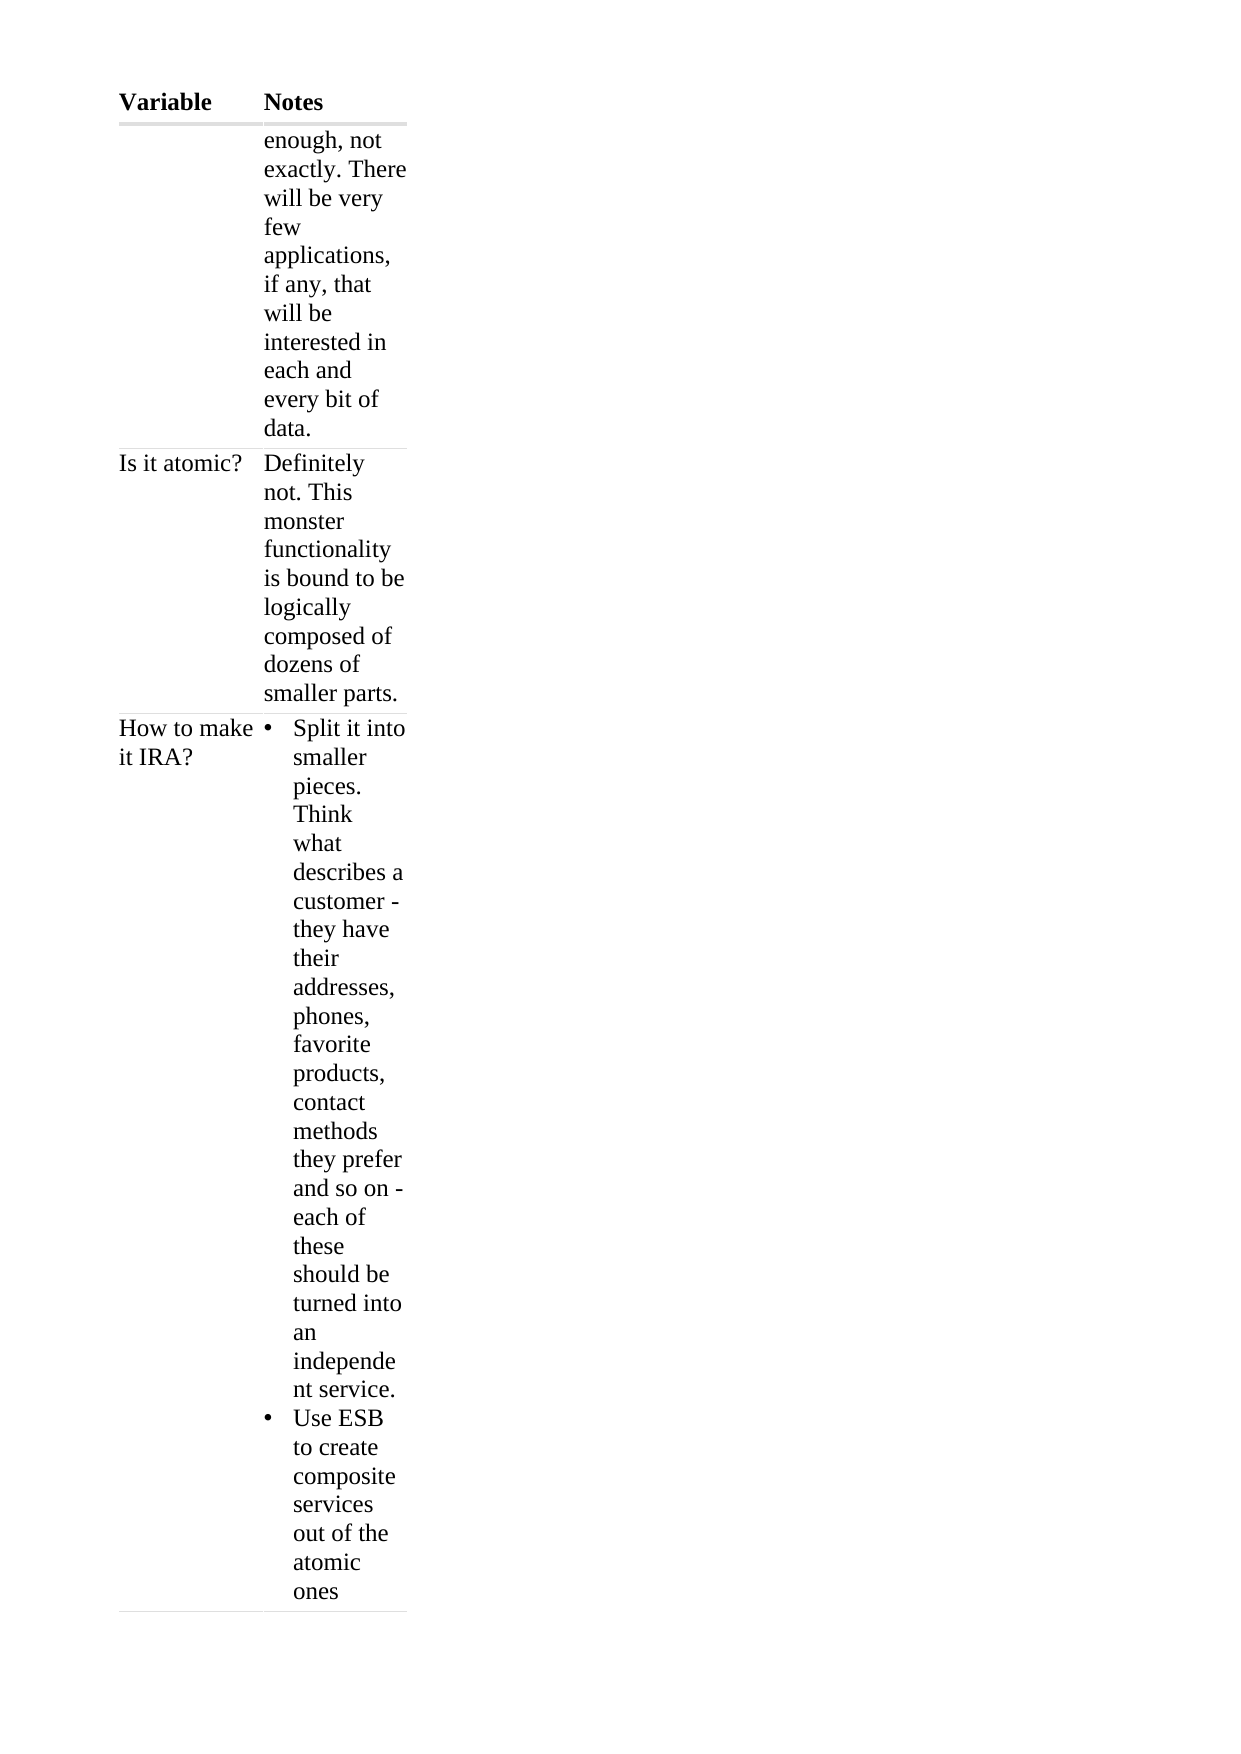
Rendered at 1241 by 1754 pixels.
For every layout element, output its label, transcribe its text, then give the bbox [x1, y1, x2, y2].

table_cell enough, not exactly. There will be very few applications, if any, that will be interested in each and every bit of data. [264, 126, 407, 448]
table_cell Is it atomic? [119, 449, 263, 713]
table_header Variable [119, 88, 263, 122]
table_cell Split it into smaller pieces. Think what describes a customer - they have their addresses, phones, favorite products, contact methods they prefer and so on - each of these should be turned into an independent service. Use ESB to create composite services out of the atomic ones [264, 714, 407, 1611]
table_cell How to make it IRA? [119, 714, 263, 1611]
table_cell [119, 126, 263, 448]
table_header Notes [264, 88, 407, 122]
table_cell Definitely not. This monster functionality is bound to be logically composed of dozens of smaller parts. [264, 449, 407, 713]
